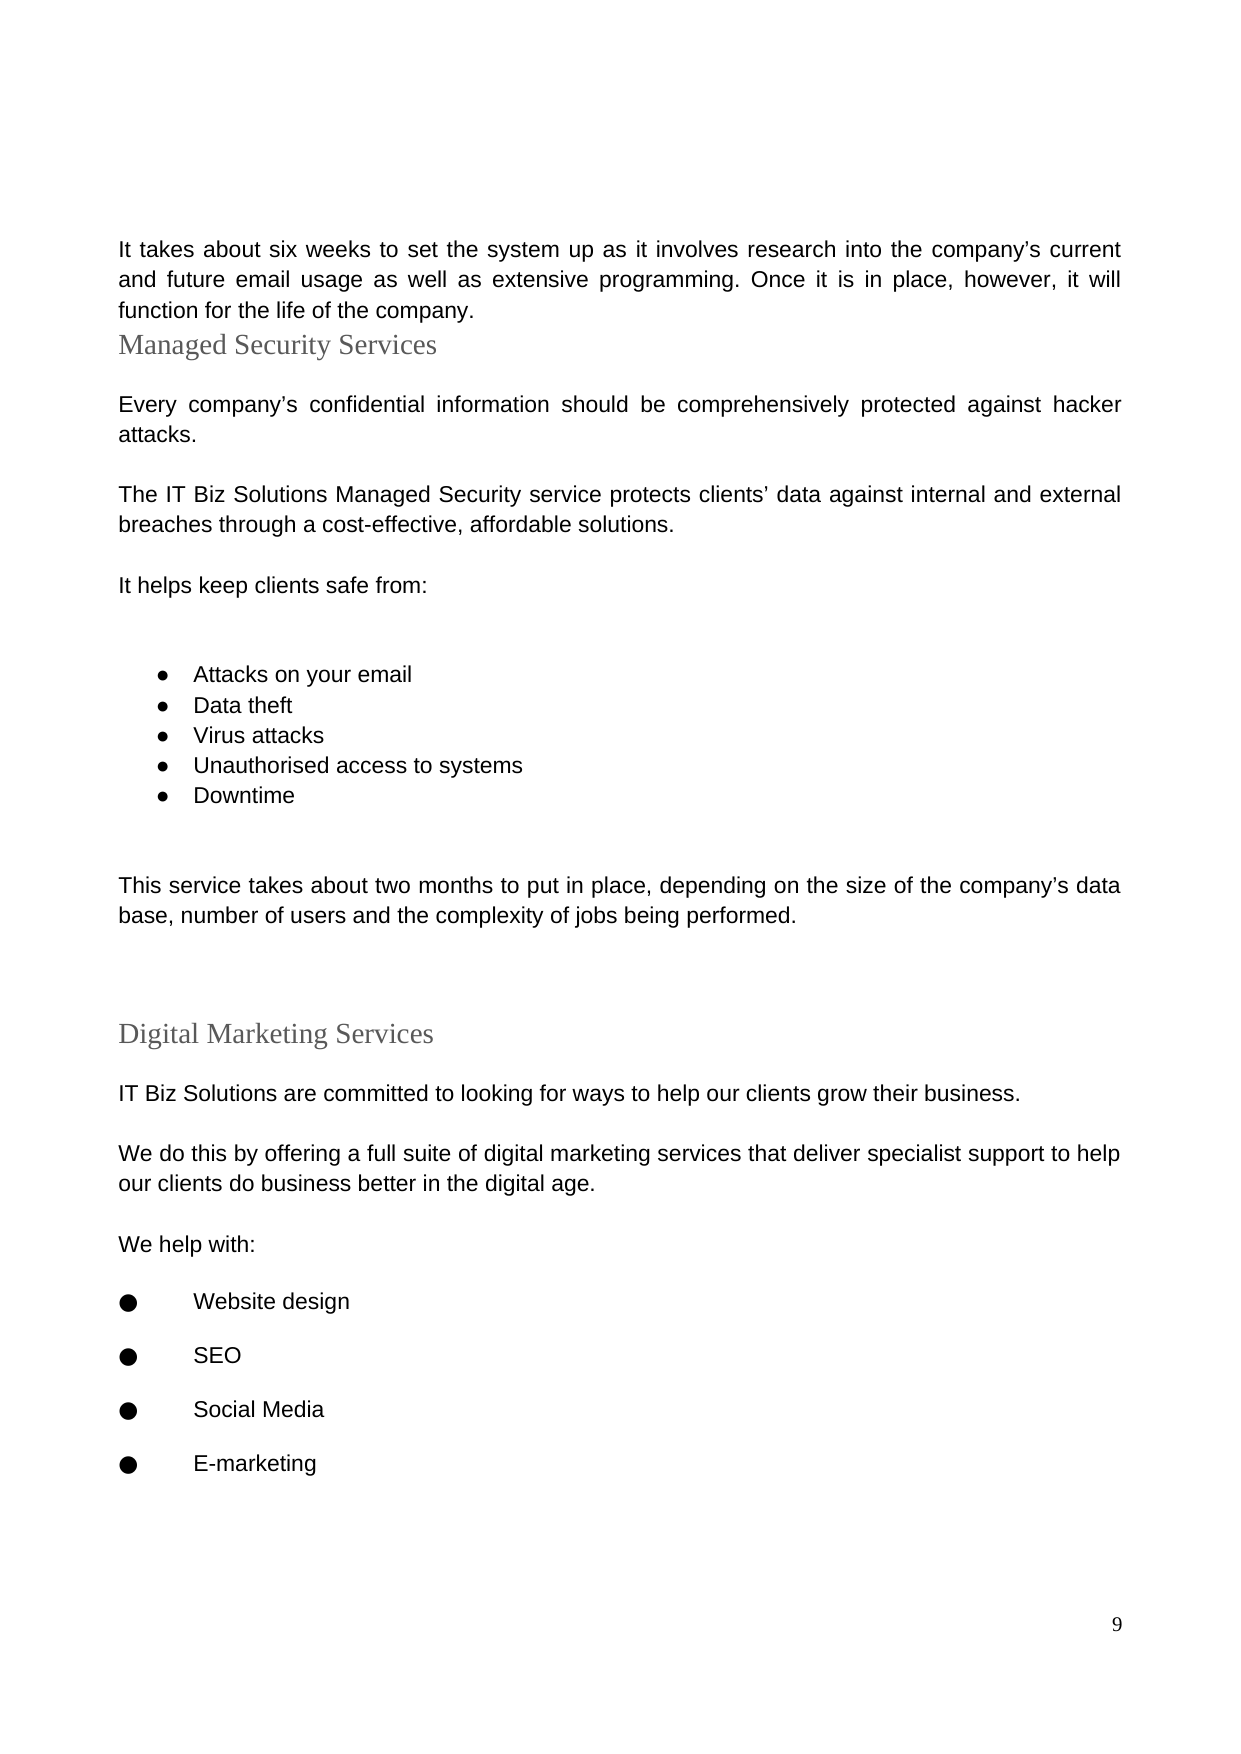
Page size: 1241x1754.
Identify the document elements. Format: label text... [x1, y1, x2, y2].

list Social Media [118, 1383, 1122, 1430]
text We do this by offering a full suite of digital marketing services that deliver specialist support to help our clients do business better in the digital age. [118, 1140, 1122, 1197]
text IT Biz Solutions are committed to looking for ways to help our clients grow their business. [118, 1079, 1122, 1106]
text This service takes about two months to put in place, depending on the size of the company’s data base, number of users and the complexity of jobs being performed. [118, 872, 1122, 928]
list Virus attacks [156, 722, 1122, 748]
text Every company’s confidential information should be comprehensively protected against hacker attacks. [118, 391, 1122, 447]
list Attacks on your email [156, 661, 1122, 688]
subtitle Digital Marketing Services [118, 1016, 1122, 1049]
list Unauthorised access to systems [156, 752, 1122, 778]
list E-marketing [118, 1437, 1122, 1484]
text We help with: [118, 1231, 1122, 1257]
text The IT Biz Solutions Managed Security service protects clients’ data against internal and external breaches through a cost-effective, affordable solutions. [118, 481, 1122, 538]
subtitle Managed Security Services [118, 327, 1122, 360]
text It helps keep clients safe from: [118, 572, 1122, 598]
list Downtime [156, 782, 1122, 808]
list SEO [118, 1329, 1122, 1376]
list Website design [118, 1275, 1122, 1322]
list Data theft [156, 692, 1122, 718]
text It takes about six weeks to set the system up as it involves research into the company’s current and future email usage as well as extensive programming. Once it is in place, however, it will function for the life of the company. [118, 236, 1122, 323]
